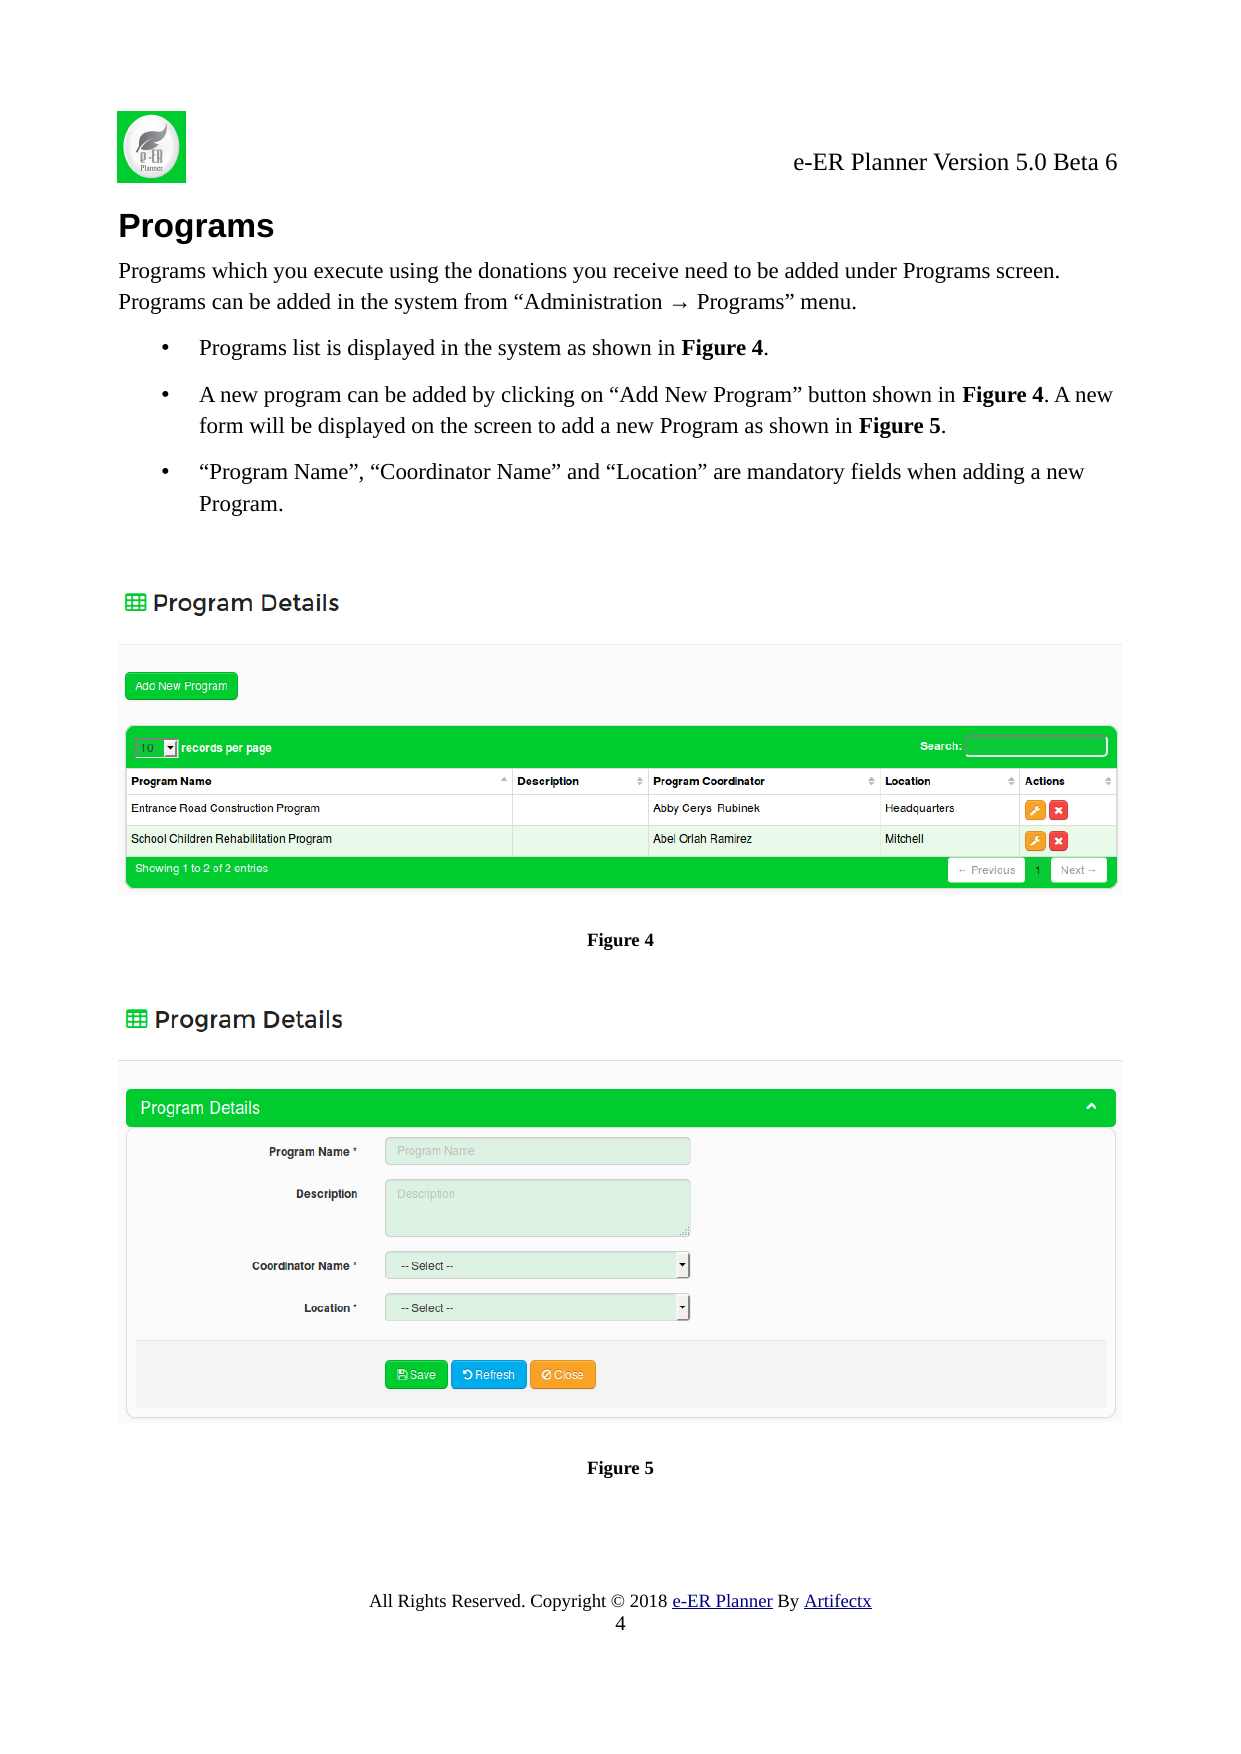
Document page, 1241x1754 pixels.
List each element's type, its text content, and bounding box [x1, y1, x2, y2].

list A new program can be added by clicking on “Add New Program” button shown in Figure 4. A new form will be displayed on the screen to add a new Program as shown in Figure 5. [161, 381, 1122, 438]
subtitle Programs [118, 206, 1122, 244]
picture [117, 111, 186, 183]
picture [118, 1001, 1123, 1423]
list “Program Name”, “Coordinator Name” and “Location” are mandatory fields when adding a new Program. [161, 458, 1122, 516]
text Figure 4 [118, 929, 1122, 950]
text Figure 5 [118, 1457, 1122, 1478]
text Programs which you execute using the donations you receive need to be added under Programs screen. Programs can be added in the system from “Administration → Programs” menu. [118, 257, 1122, 315]
picture [118, 582, 1123, 895]
list Programs list is displayed in the system as shown in Figure 4. [161, 334, 1122, 361]
